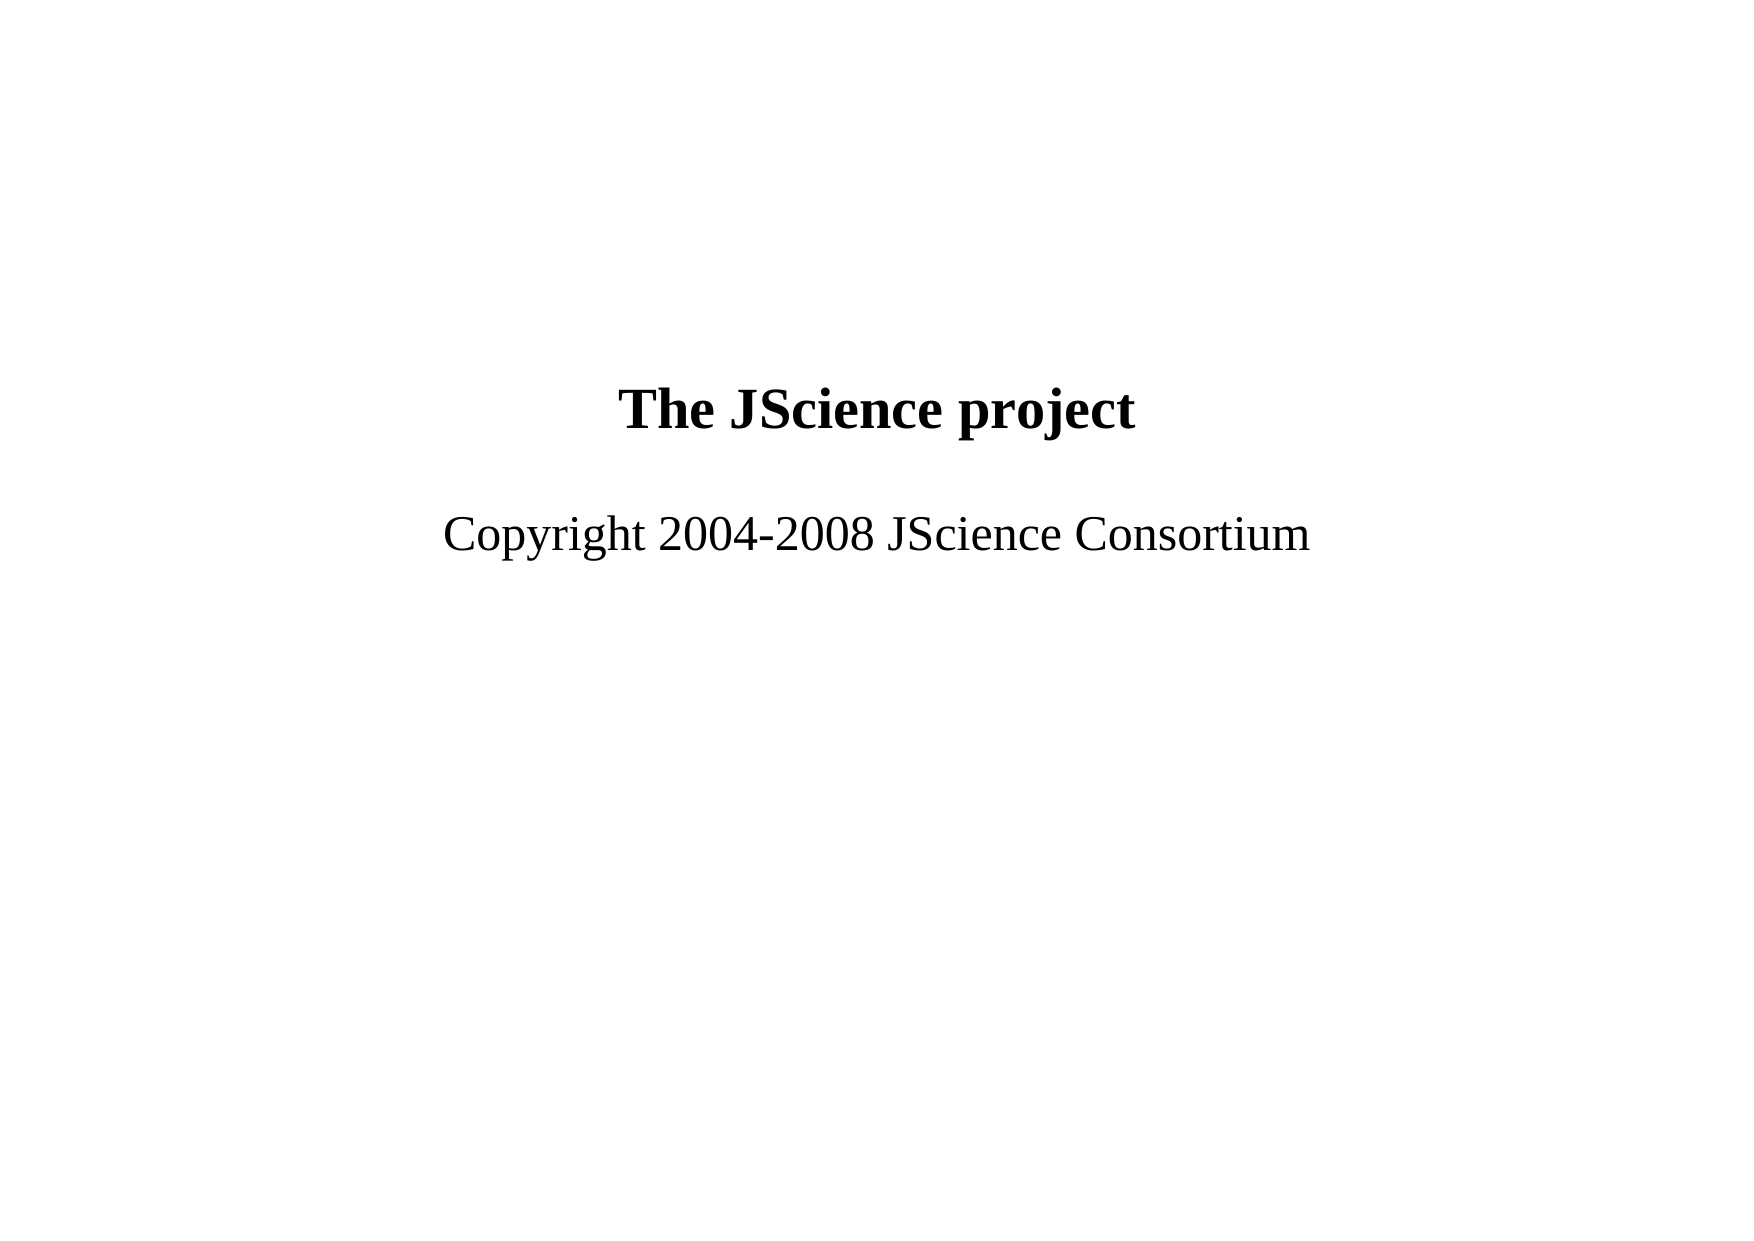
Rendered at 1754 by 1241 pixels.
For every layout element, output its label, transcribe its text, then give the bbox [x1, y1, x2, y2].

text Copyright 2004-2008 JScience Consortium [118, 506, 1636, 561]
text The JScience project [118, 376, 1636, 441]
